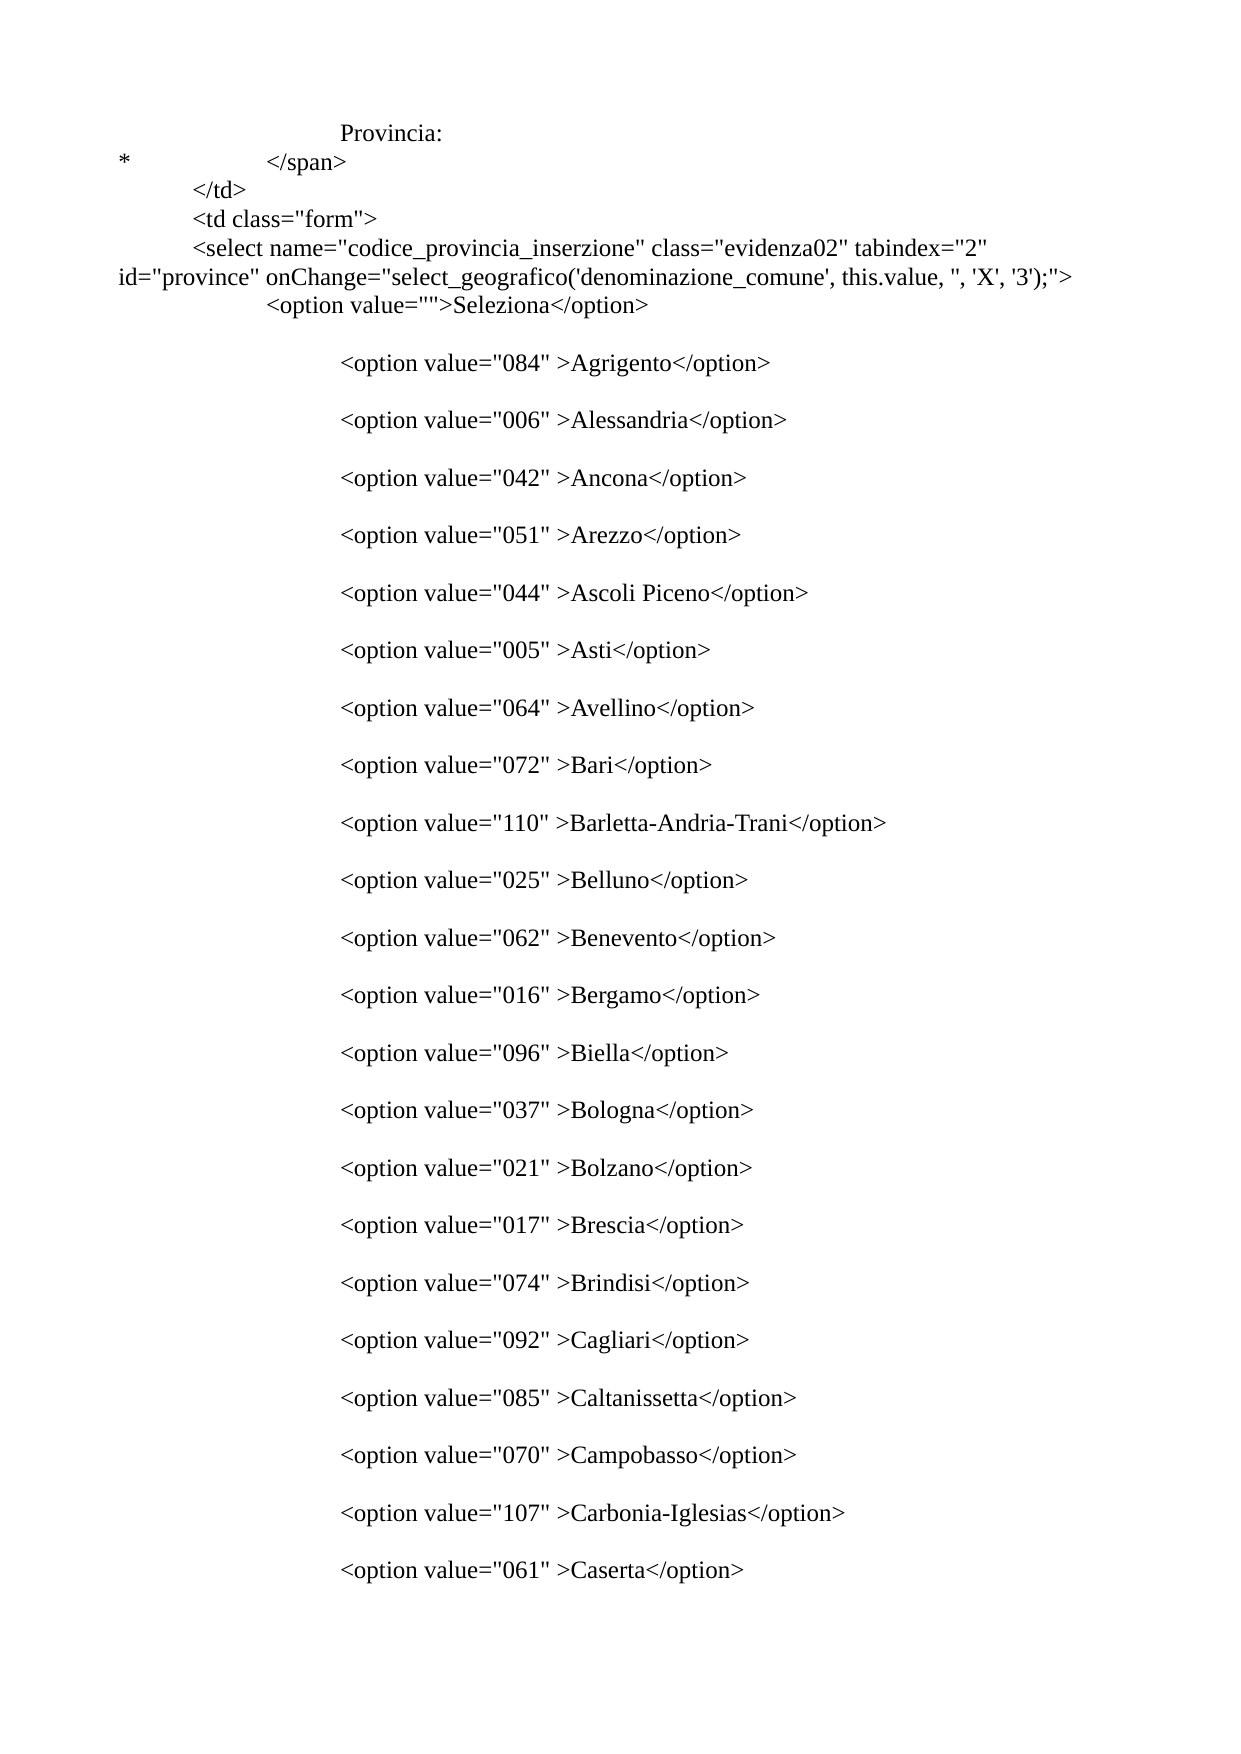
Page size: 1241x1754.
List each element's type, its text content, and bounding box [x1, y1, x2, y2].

text Provincia: * </span> </td> <td class="form"> <select name="codice_provincia_inserzione" class="evidenza02" tabindex="2" id="province" onChange="select_geografico('denominazione_comune', this.value, '', 'X', '3');"> <option value="">Seleziona</option> <option value="084" >Agrigento</option> <option value="006" >Alessandria</option> <option value="042" >Ancona</option> <option value="051" >Arezzo</option> <option value="044" >Ascoli Piceno</option> <option value="005" >Asti</option> <option value="064" >Avellino</option> <option value="072" >Bari</option> <option value="110" >Barletta-Andria-Trani</option> <option value="025" >Belluno</option> <option value="062" >Benevento</option> <option value="016" >Bergamo</option> <option value="096" >Biella</option> <option value="037" >Bologna</option> <option value="021" >Bolzano</option> <option value="017" >Brescia</option> <option value="074" >Brindisi</option> <option value="092" >Cagliari</option> <option value="085" >Caltanissetta</option> <option value="070" >Campobasso</option> <option value="107" >Carbonia-Iglesias</option> <option value="061" >Caserta</option> [118, 118, 1122, 1613]
